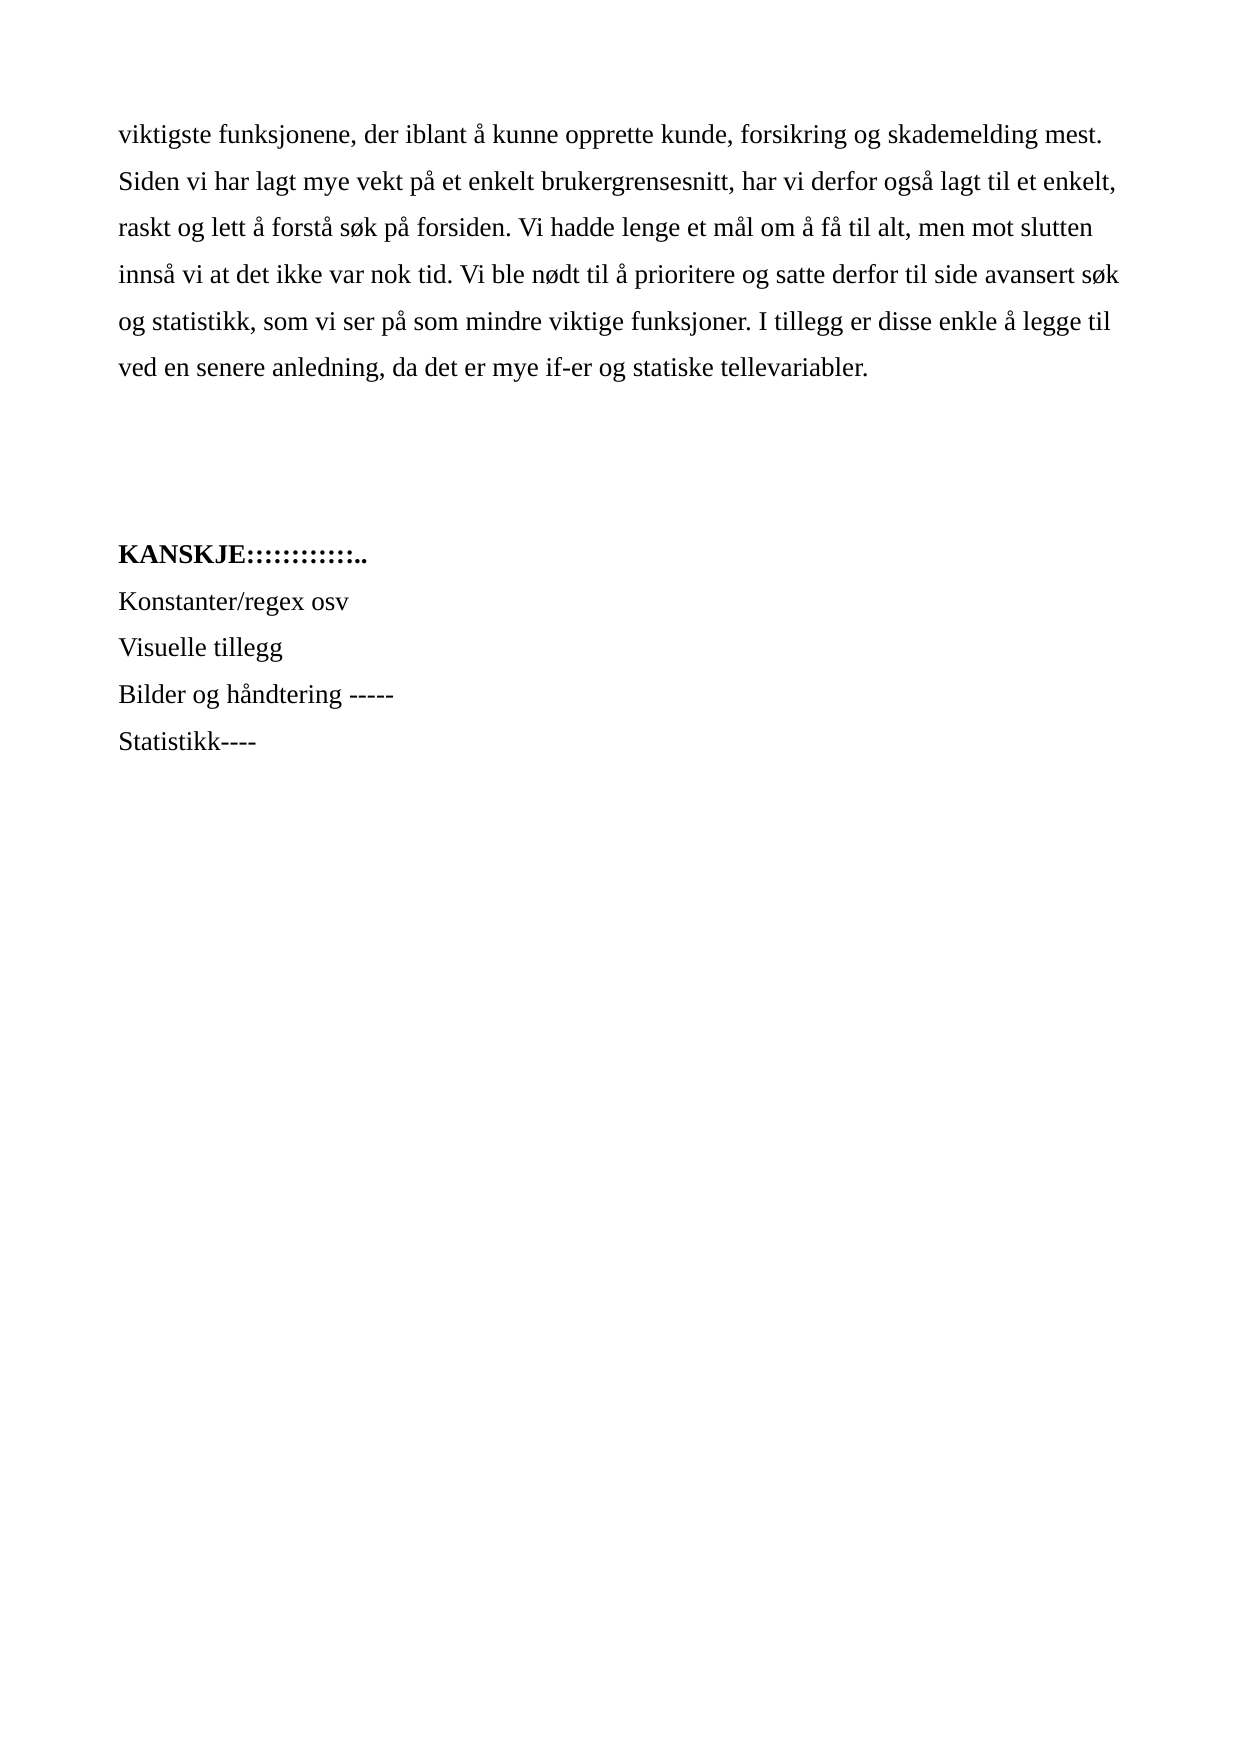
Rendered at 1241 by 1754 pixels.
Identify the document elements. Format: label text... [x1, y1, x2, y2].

text KANSKJE::::::::::::.. [118, 538, 1122, 569]
text Visuelle tillegg [118, 631, 1122, 663]
text viktigste funksjonene, der iblant å kunne opprette kunde, forsikring og skademelding mest. Siden vi har lagt mye vekt på et enkelt brukergrensesnitt, har vi derfor også lagt til et enkelt, raskt og lett å forstå søk på forsiden. Vi hadde lenge et mål om å få til alt, men mot slutten innså vi at det ikke var nok tid. Vi ble nødt til å prioritere og satte derfor til side avansert søk og statistikk, som vi ser på som mindre viktige funksjoner. I tillegg er disse enkle å legge til ved en senere anledning, da det er mye if-er og statiske tellevariabler. [118, 118, 1122, 383]
text Konstanter/regex osv [118, 585, 1122, 616]
text Bilder og håndtering ----- [118, 678, 1122, 709]
text Statistikk---- [118, 725, 1122, 756]
